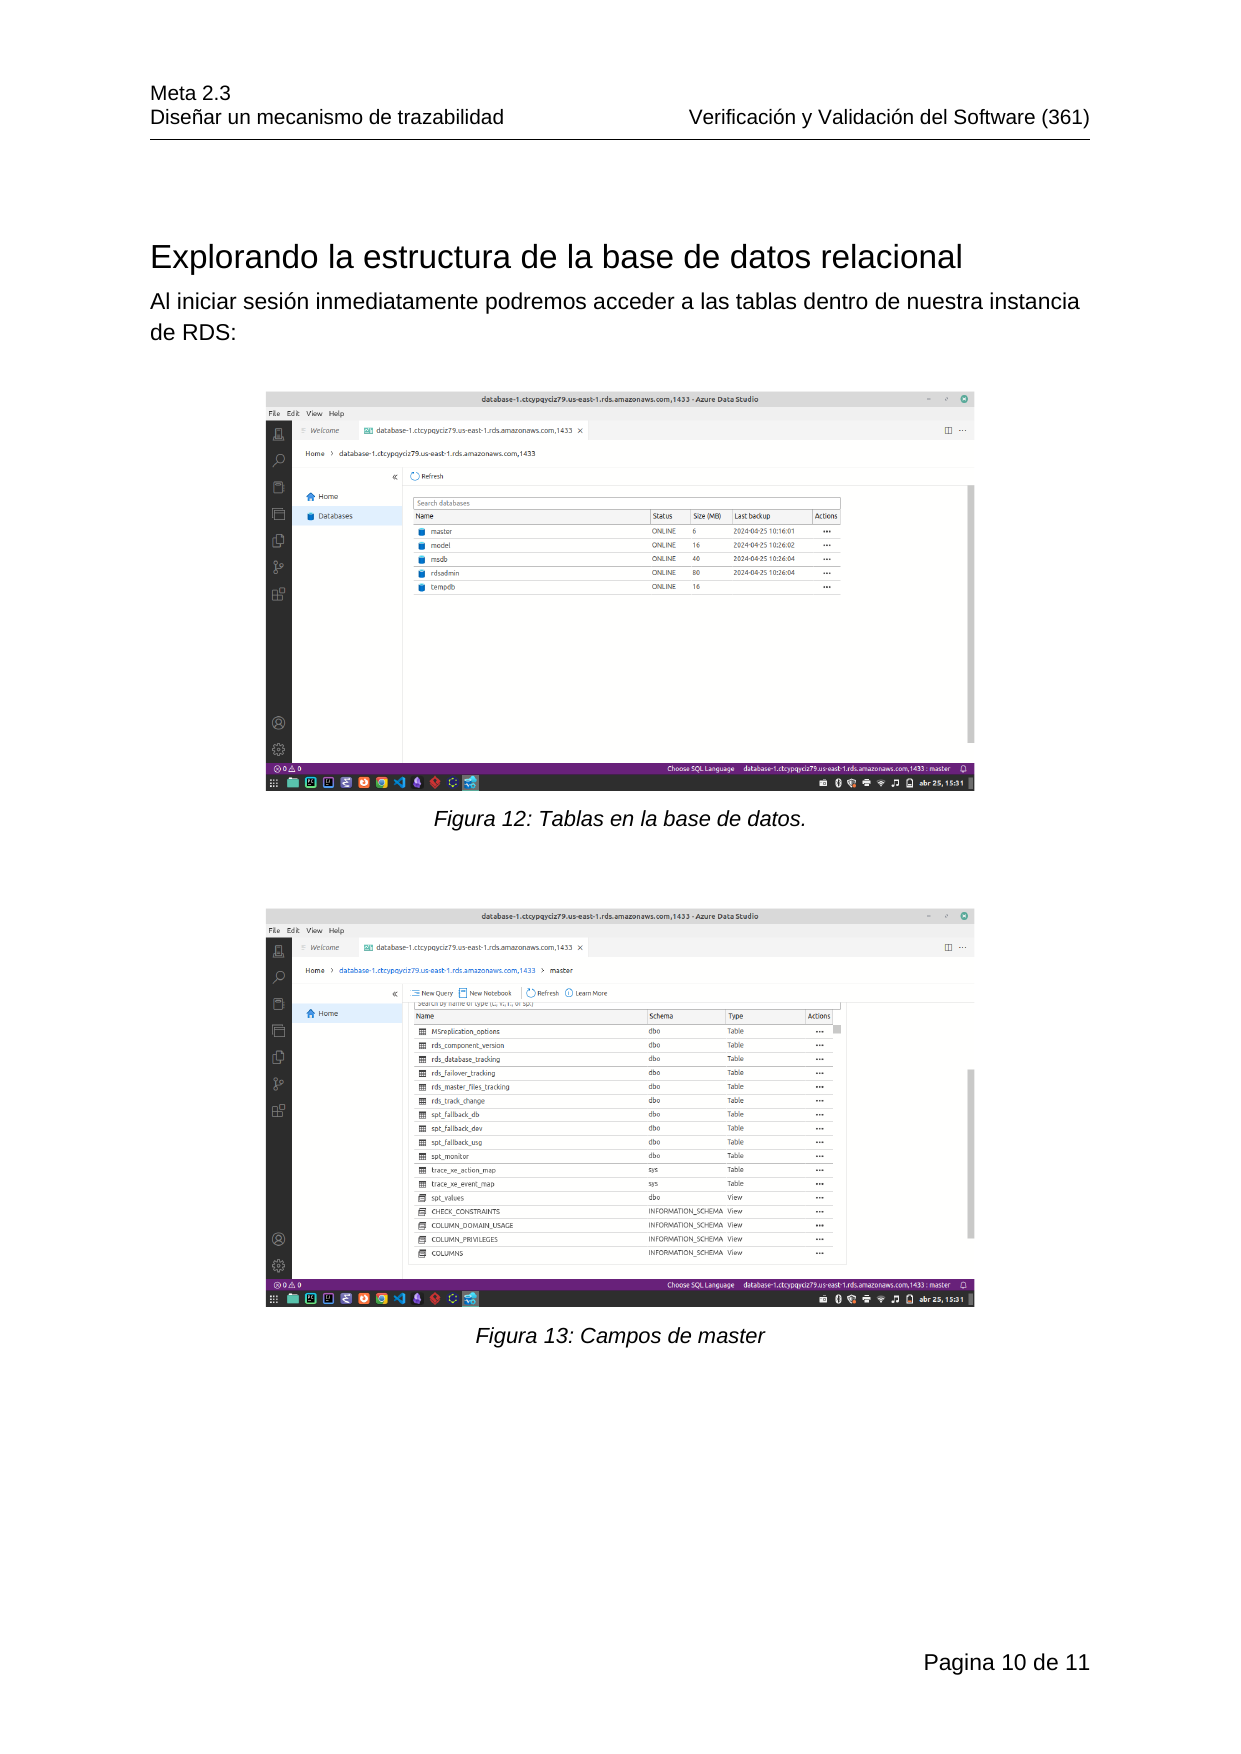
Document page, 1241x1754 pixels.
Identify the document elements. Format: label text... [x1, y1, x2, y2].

picture [265, 391, 975, 791]
text Figura 12: Tablas en la base de datos. [266, 791, 974, 832]
text Al iniciar sesión inmediatamente podremos acceder a las tablas dentro de nuestra instancia de RDS: [150, 288, 1090, 345]
subtitle Explorando la estructura de la base de datos relacional [150, 237, 1090, 276]
picture [265, 908, 975, 1307]
text Figura 13: Campos de master [266, 1307, 974, 1348]
